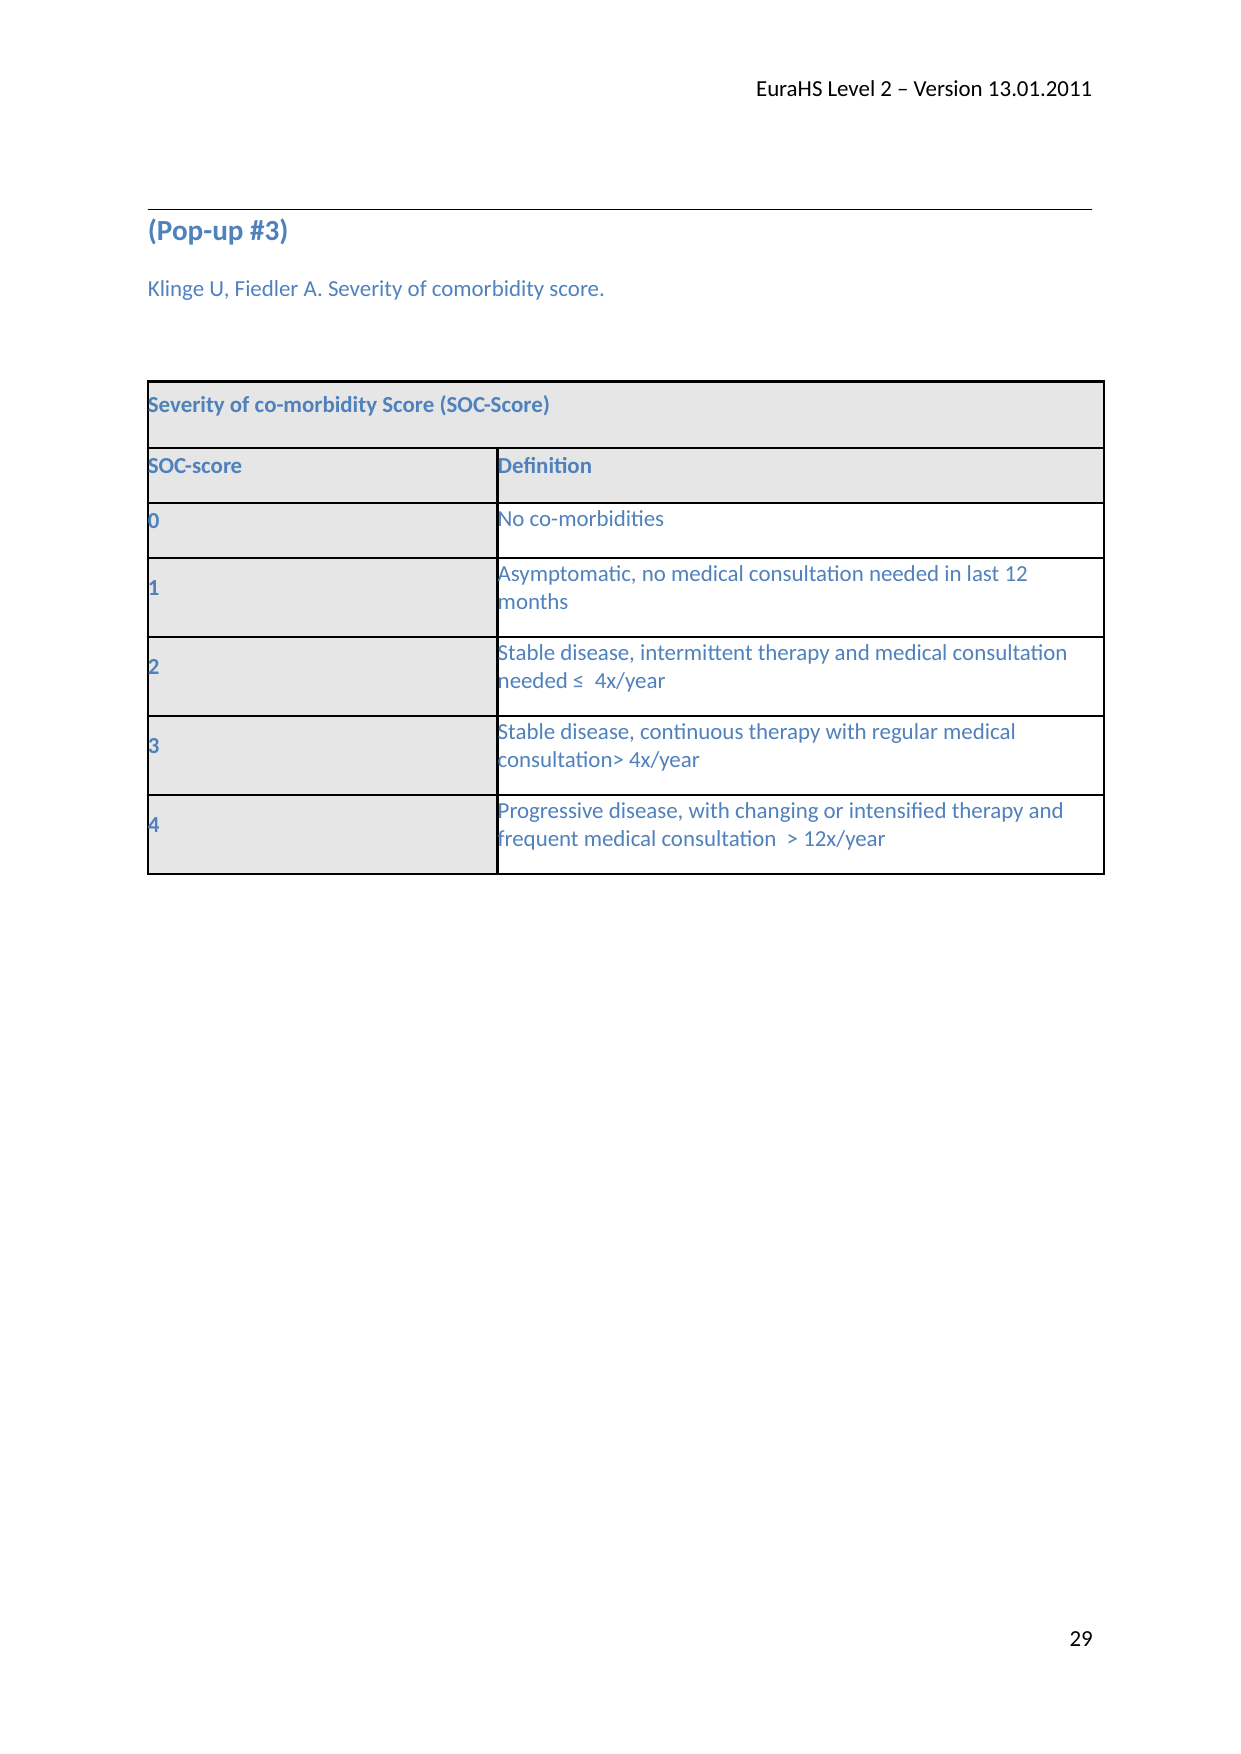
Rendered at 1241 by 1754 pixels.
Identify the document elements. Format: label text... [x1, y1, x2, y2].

table_cell 1 [149, 559, 496, 636]
table_cell 3 [149, 717, 496, 794]
table_cell Asymptomatic, no medical consultation needed in last 12 months [499, 559, 1103, 636]
table_cell Stable disease, continuous therapy with regular medical consultation> 4x/year [499, 717, 1103, 794]
table_cell Progressive disease, with changing or intensified therapy and frequent medical consultation > 12x/year [499, 796, 1103, 873]
text Klinge U, Fiedler A. Severity of comorbidity score. [148, 271, 1092, 302]
table_cell 4 [149, 796, 496, 873]
table_header Severity of co-morbidity Score (SOC-Score) [149, 383, 1103, 447]
table_cell SOC-score [149, 449, 496, 502]
table_cell 2 [149, 638, 496, 715]
text (Pop-up #3) [148, 210, 1092, 248]
table_cell Definition [499, 449, 1103, 502]
table_cell Stable disease, intermittent therapy and medical consultation needed ≤ 4x/year [499, 638, 1103, 715]
table_cell 0 [149, 504, 496, 557]
table_cell No co-morbidities [499, 504, 1103, 557]
